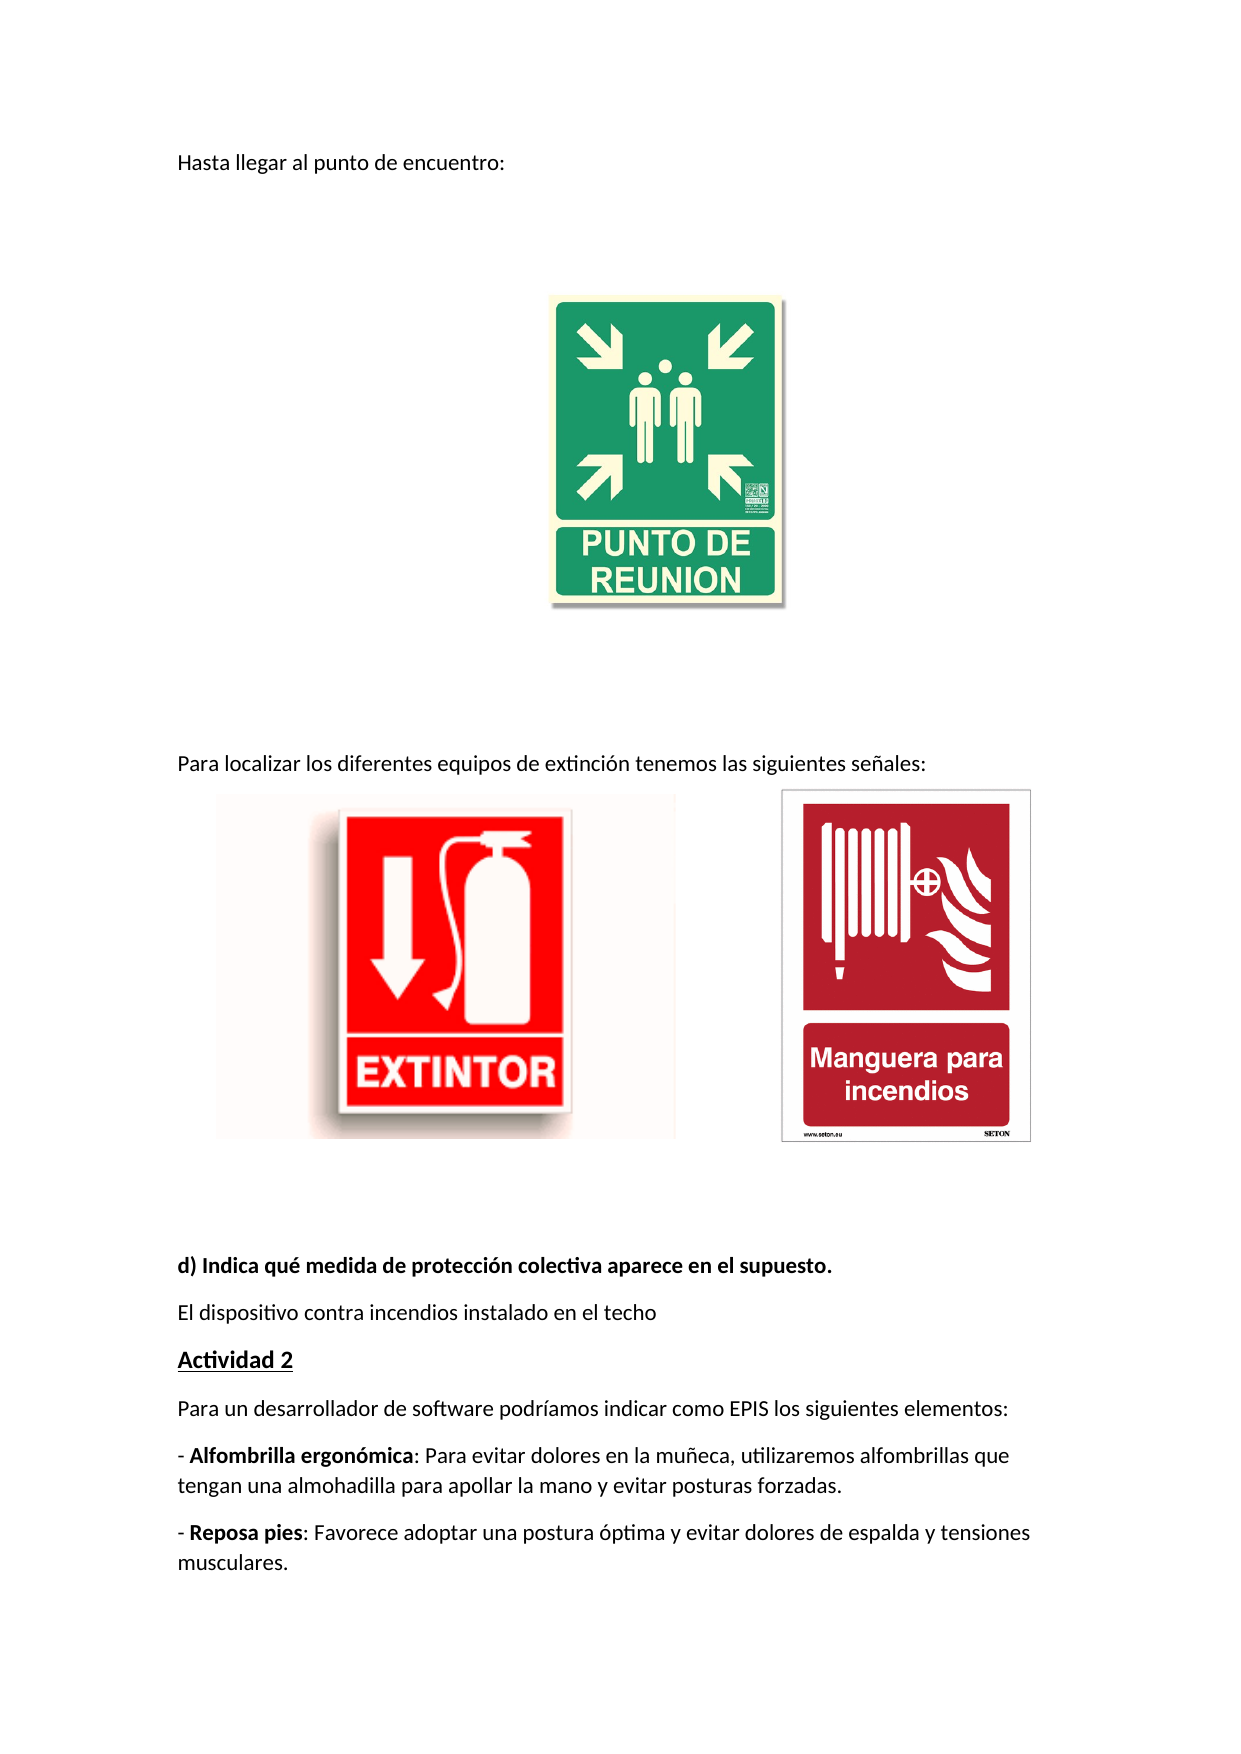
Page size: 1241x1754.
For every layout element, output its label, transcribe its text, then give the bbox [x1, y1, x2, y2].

text Hasta llegar al punto de encuentro: [177, 148, 1063, 176]
picture [433, 217, 897, 680]
text - Alfombrilla ergonómica: Para evitar dolores en la muñeca, utilizaremos alfombrillas que tengan una almohadilla para apollar la mano y evitar posturas forzadas. [177, 1441, 1063, 1499]
text El dispositivo contra incendios instalado en el techo [177, 1298, 1063, 1326]
text Para localizar los diferentes equipos de extinción tenemos las siguientes señales: [177, 749, 1063, 777]
picture [780, 788, 1032, 1143]
text d) Indica qué medida de protección colectiva aparece en el supuesto. [177, 1251, 1063, 1279]
text Actividad 2 [177, 1344, 1063, 1375]
text - Reposa pies: Favorece adoptar una postura óptima y evitar dolores de espalda y tensiones musculares. [177, 1518, 1063, 1576]
text Para un desarrollador de software podríamos indicar como EPIS los siguientes elementos: [177, 1394, 1063, 1422]
picture [216, 794, 676, 1139]
